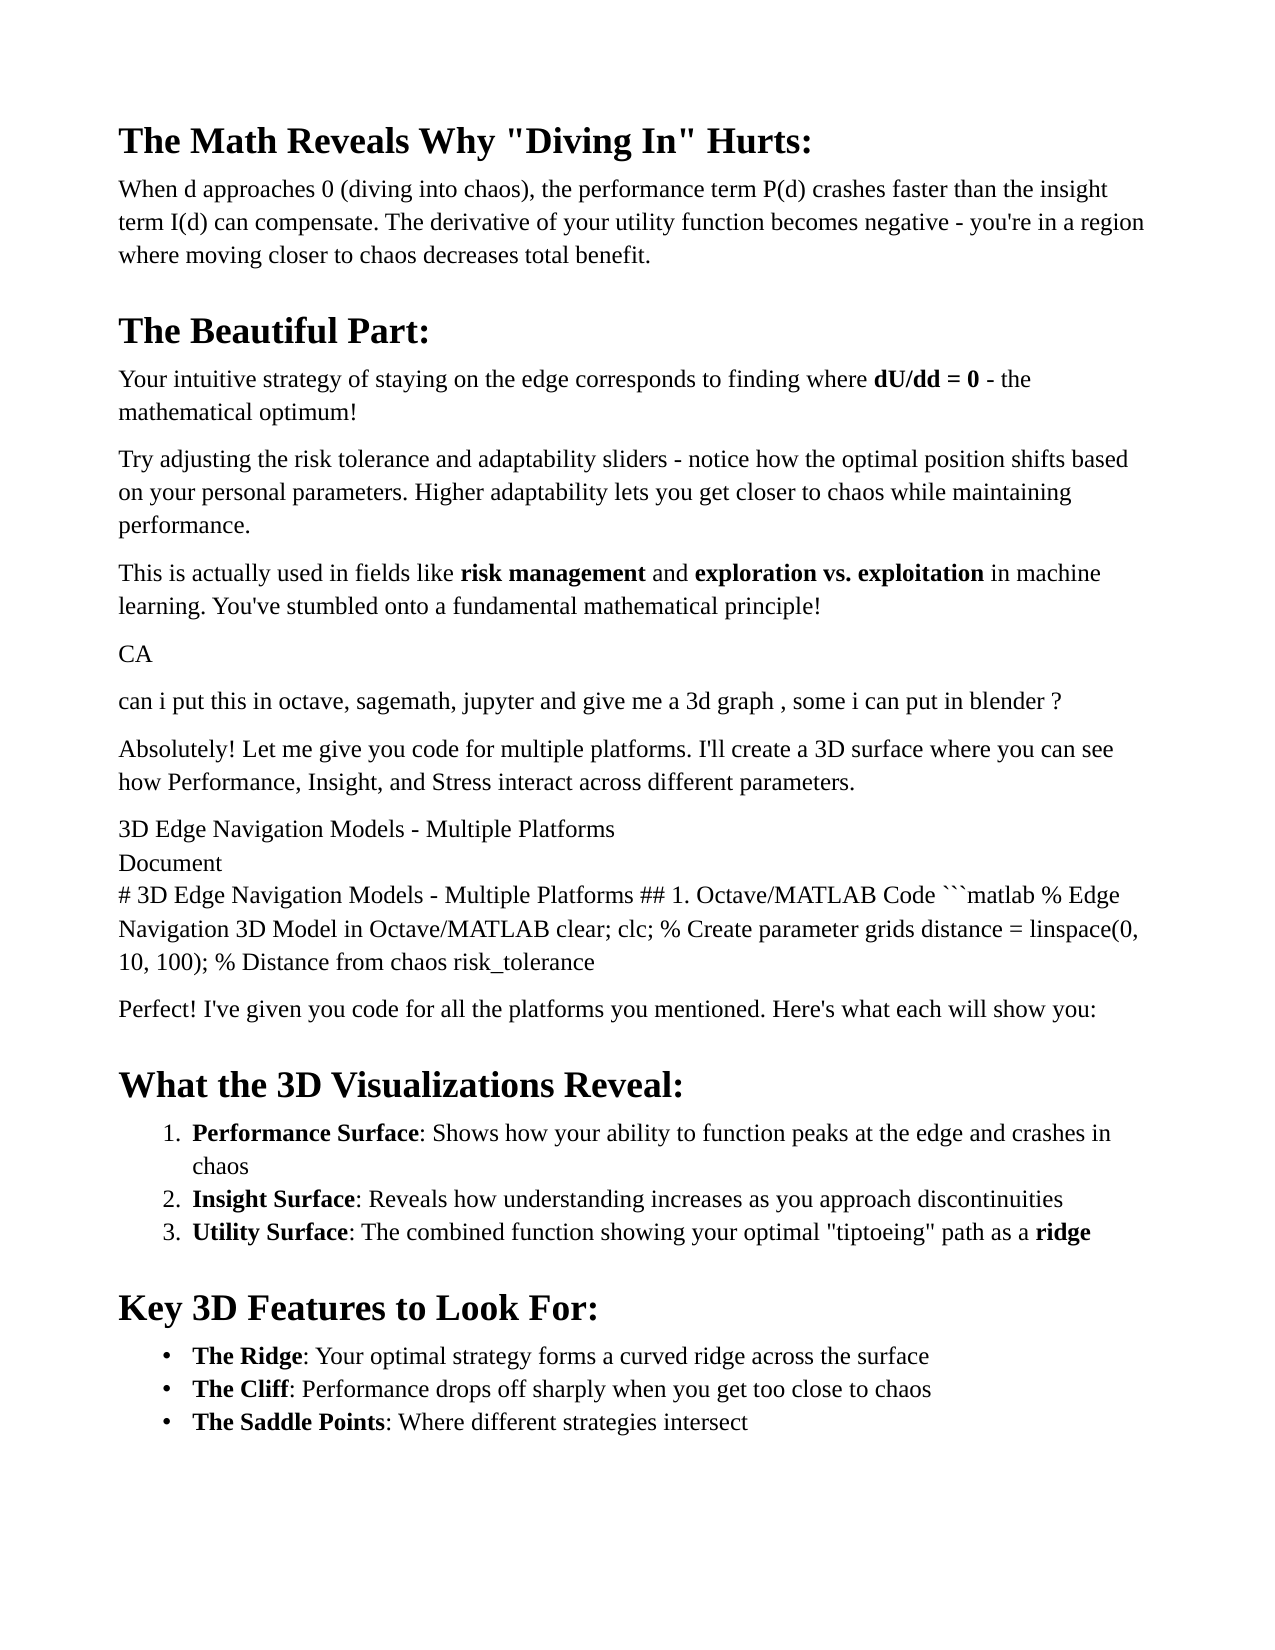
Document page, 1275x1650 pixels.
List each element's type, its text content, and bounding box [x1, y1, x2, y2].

text Document [118, 848, 1157, 876]
text # 3D Edge Navigation Models - Multiple Platforms ## 1. Octave/MATLAB Code ```matlab % Edge Navigation 3D Model in Octave/MATLAB clear; clc; % Create parameter grids distance = linspace(0, 10, 100); % Distance from chaos risk_tolerance [118, 881, 1157, 975]
subtitle The Math Reveals Why "Diving In" Hurts: [118, 118, 1157, 161]
text Absolutely! Let me give you code for multiple platforms. I'll create a 3D surface where you can see how Performance, Insight, and Stress interact across different parameters. [118, 734, 1157, 796]
list Insight Surface: Reveals how understanding increases as you approach discontinuities [162, 1184, 1157, 1213]
subtitle Key 3D Features to Look For: [118, 1286, 1157, 1329]
text When d approaches 0 (diving into chaos), the performance term P(d) crashes faster than the insight term I(d) can compensate. The derivative of your utility function becomes negative - you're in a region where moving closer to chaos decreases total benefit. [118, 174, 1157, 268]
list The Cliff: Performance drops off sharply when you get too close to chaos [162, 1374, 1157, 1403]
list Utility Surface: The combined function showing your optimal "tiptoeing" path as a ridge [162, 1217, 1157, 1246]
text This is actually used in fields like risk management and exploration vs. exploitation in machine learning. You've stumbled onto a fundamental mathematical principle! [118, 558, 1157, 620]
list The Saddle Points: Where different strategies intersect [162, 1407, 1157, 1436]
text can i put this in octave, sagemath, jupyter and give me a 3d graph , some i can put in blender ? [118, 686, 1157, 715]
list Performance Surface: Shows how your ability to function peaks at the edge and crashes in chaos [162, 1118, 1157, 1180]
subtitle What the 3D Visualizations Reveal: [118, 1063, 1157, 1106]
list The Ridge: Your optimal strategy forms a curved ridge across the surface [162, 1341, 1157, 1370]
text Perfect! I've given you code for all the platforms you mentioned. Here's what each will show you: [118, 994, 1157, 1023]
text 3D Edge Navigation Models - Multiple Platforms [118, 814, 1157, 843]
subtitle The Beautiful Part: [118, 308, 1157, 351]
text Your intuitive strategy of staying on the edge corresponds to finding where dU/dd = 0 - the mathematical optimum! [118, 364, 1157, 426]
text CA [118, 639, 1157, 667]
text Try adjusting the risk tolerance and adaptability sliders - notice how the optimal position shifts based on your personal parameters. Higher adaptability lets you get closer to chaos while maintaining performance. [118, 444, 1157, 539]
